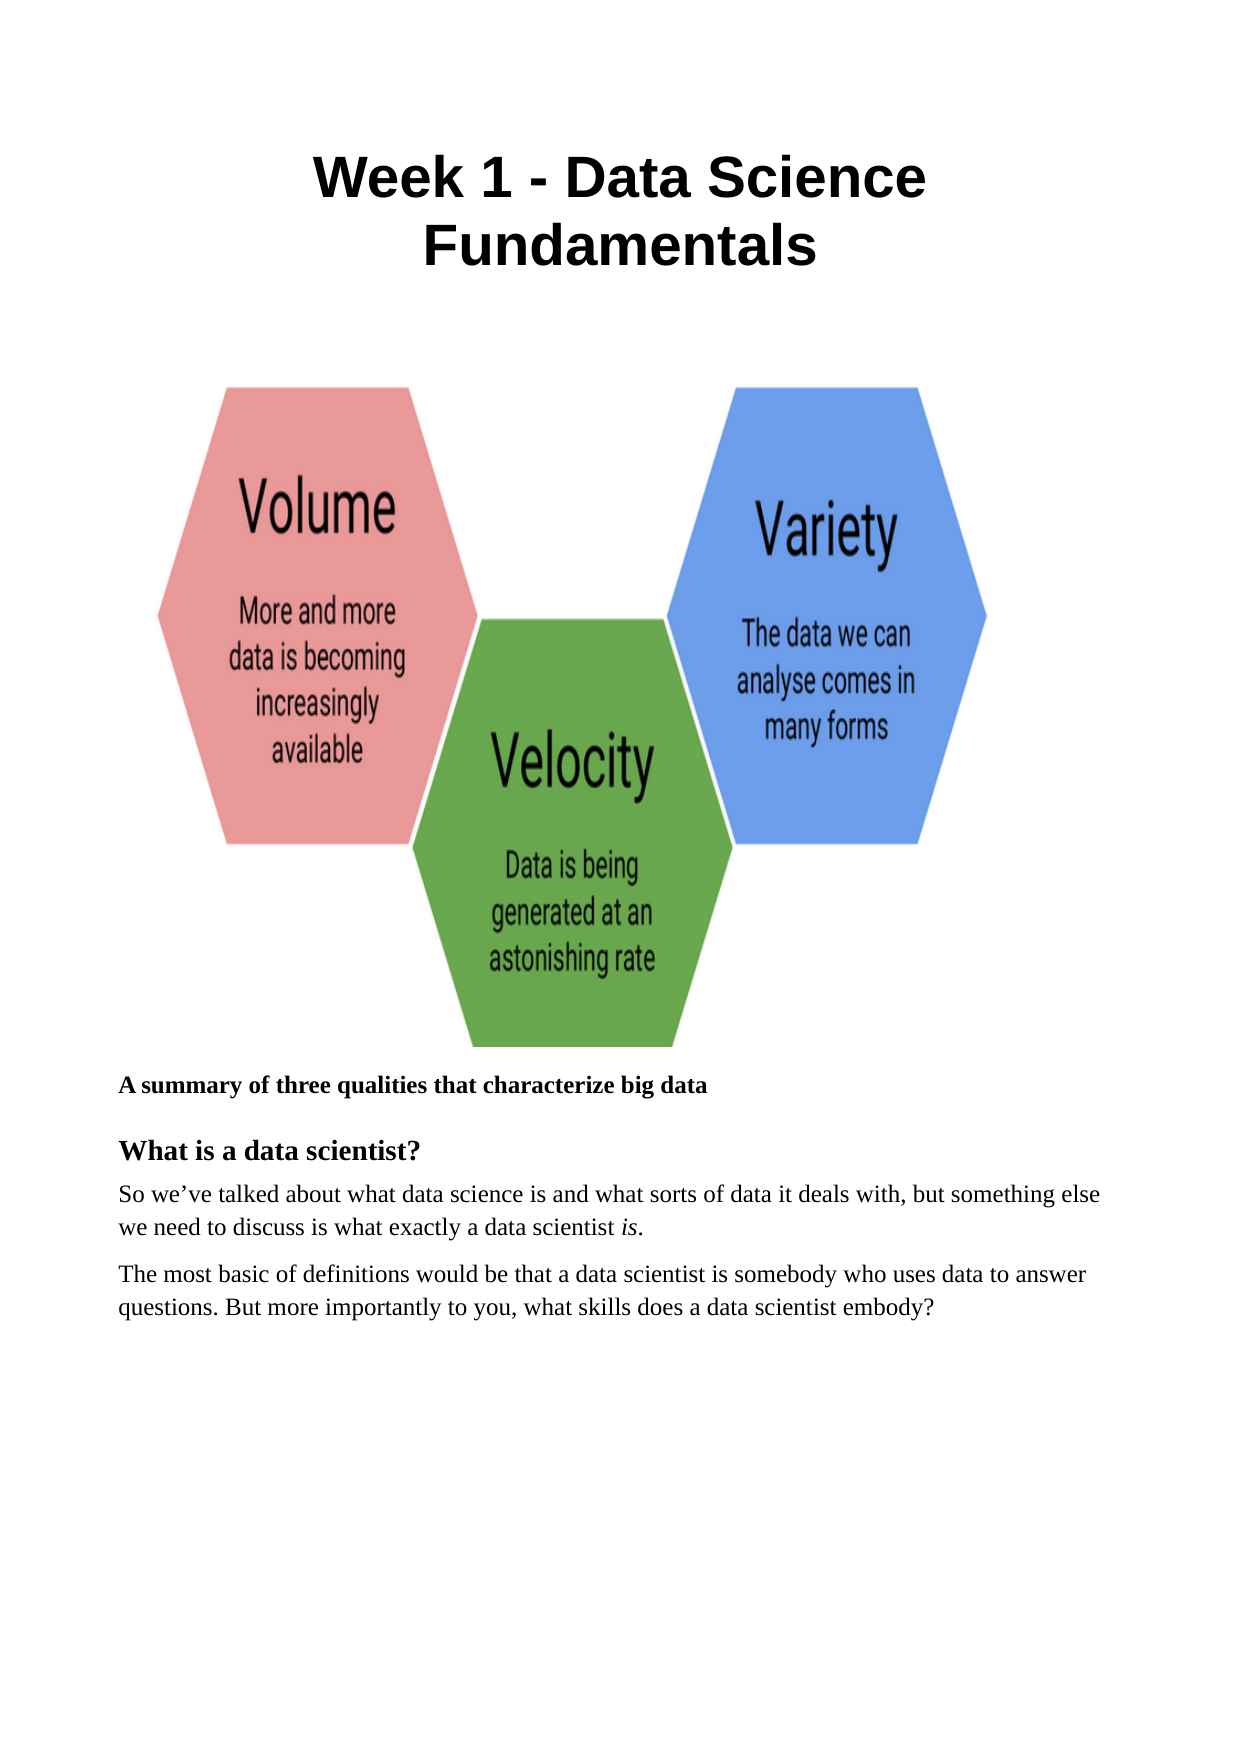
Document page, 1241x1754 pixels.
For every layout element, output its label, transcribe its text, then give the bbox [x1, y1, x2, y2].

text So we’ve talked about what data science is and what sorts of data it deals with, but something else we need to discuss is what exactly a data scientist is. [118, 1179, 1122, 1240]
picture [118, 306, 949, 1047]
text A summary of three qualities that characterize big data [118, 1070, 1122, 1099]
text The most basic of definitions would be that a data scientist is somebody who uses data to answer questions. But more importantly to you, what skills does a data scientist embody? [118, 1259, 1122, 1321]
subtitle What is a data scientist? [118, 1133, 1122, 1166]
